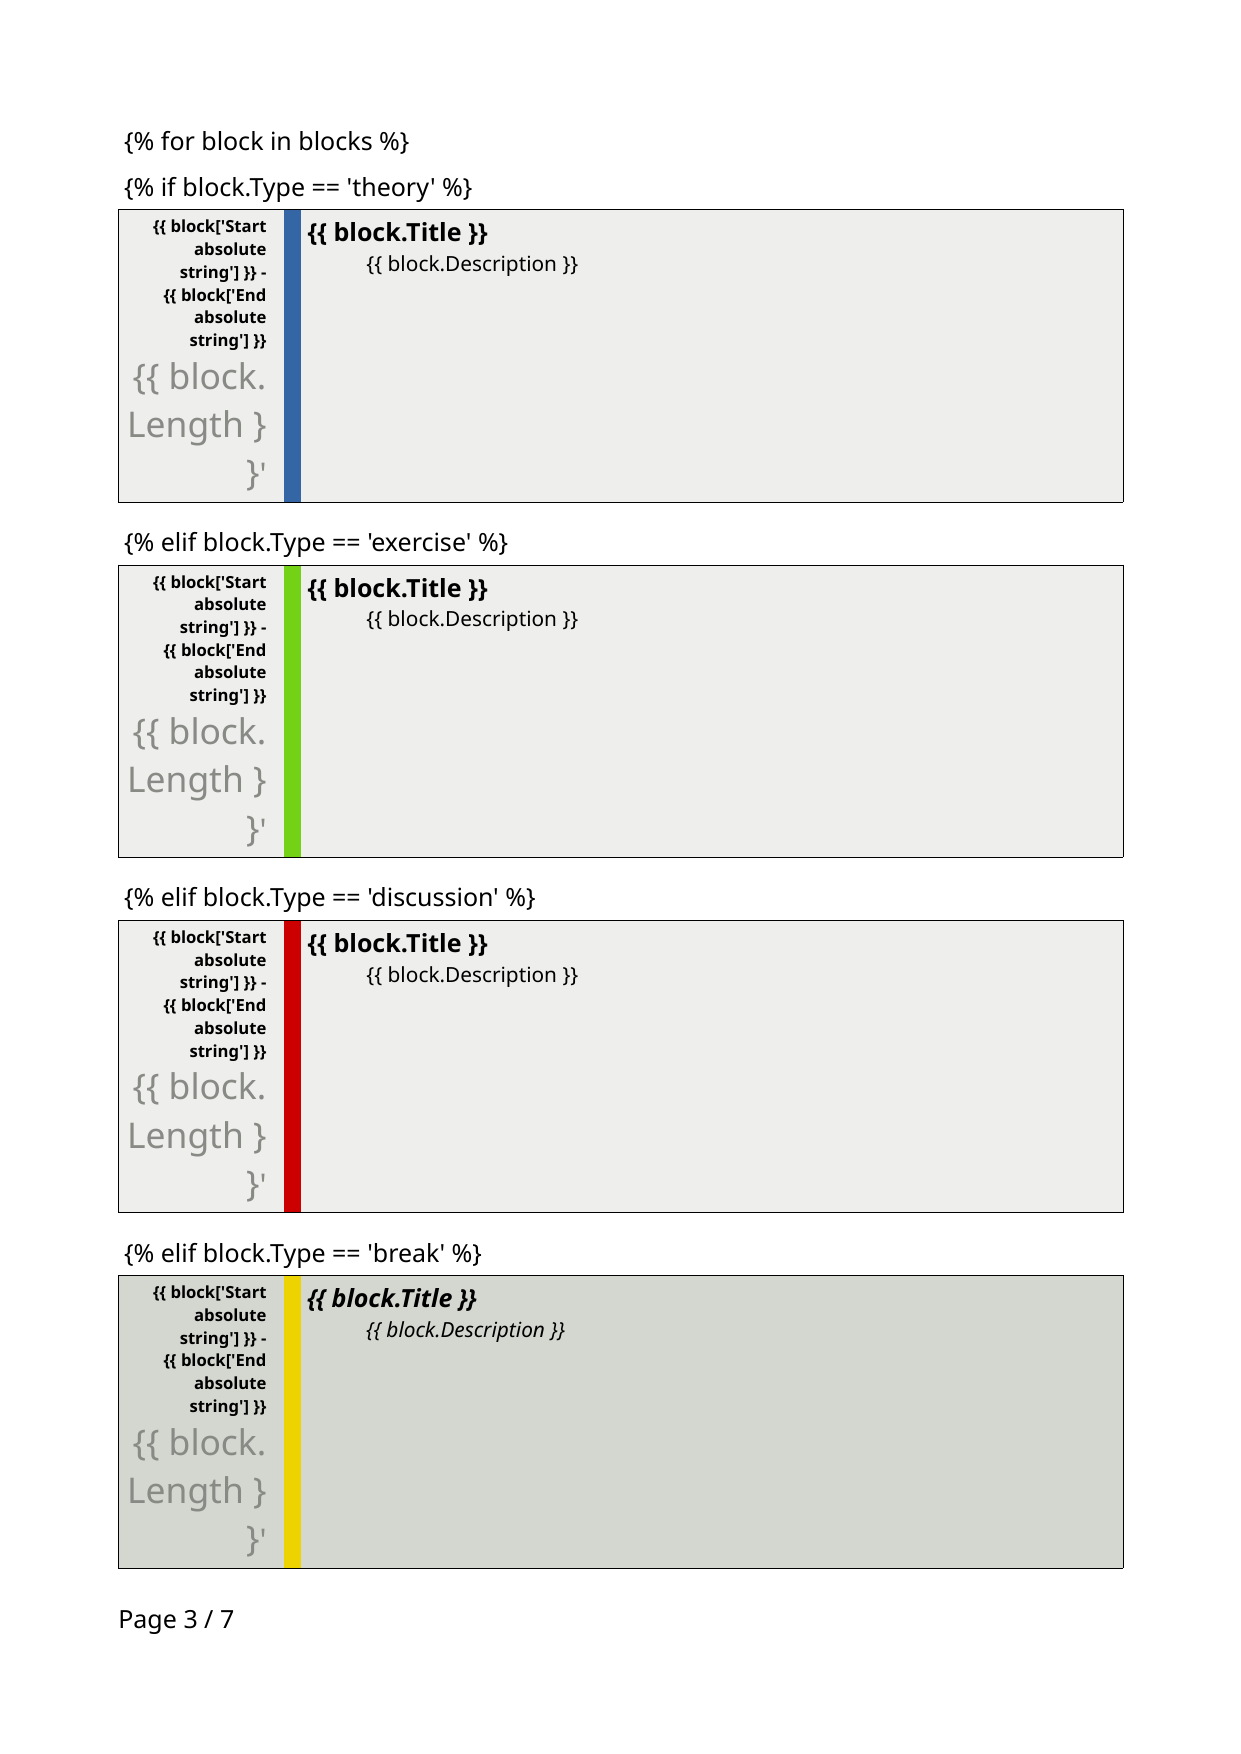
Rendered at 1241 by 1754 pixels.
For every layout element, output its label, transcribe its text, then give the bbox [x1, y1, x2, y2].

table_cell {{ block['Start absolute string'] }} - {{ block['End absolute string'] }} {{ block.Length }}' [119, 1276, 284, 1568]
table_cell {{ block.Title }} {{ block.Description }} [301, 566, 1123, 857]
table_cell [118, 503, 1123, 519]
table_cell {% elif block.Type == 'discussion' %} [118, 874, 1123, 920]
table_cell {% elif block.Type == 'exercise' %} [118, 519, 1123, 564]
table_cell [284, 566, 301, 857]
table_cell {% elif block.Type == 'break' %} [118, 1230, 1123, 1275]
table_cell {{ block['Start absolute string'] }} - {{ block['End absolute string'] }} {{ block.Length }}' [119, 566, 284, 857]
table_cell [284, 1276, 301, 1568]
table_cell [118, 1213, 1123, 1229]
table_cell {{ block.Title }} {{ block.Description }} [301, 210, 1123, 502]
table_header {% for block in blocks %} [118, 118, 1123, 164]
table_cell {{ block.Title }} {{ block.Description }} [301, 1276, 1123, 1568]
table_cell {{ block.Title }} {{ block.Description }} [301, 921, 1123, 1212]
table_cell [118, 858, 1123, 874]
table_cell [284, 210, 301, 502]
table_cell {{ block['Start absolute string'] }} - {{ block['End absolute string'] }} {{ block.Length }}' [119, 210, 284, 502]
table_cell {{ block['Start absolute string'] }} - {{ block['End absolute string'] }} {{ block.Length }}' [119, 921, 284, 1212]
table_cell [284, 921, 301, 1212]
table_cell {% if block.Type == 'theory' %} [118, 164, 1123, 209]
